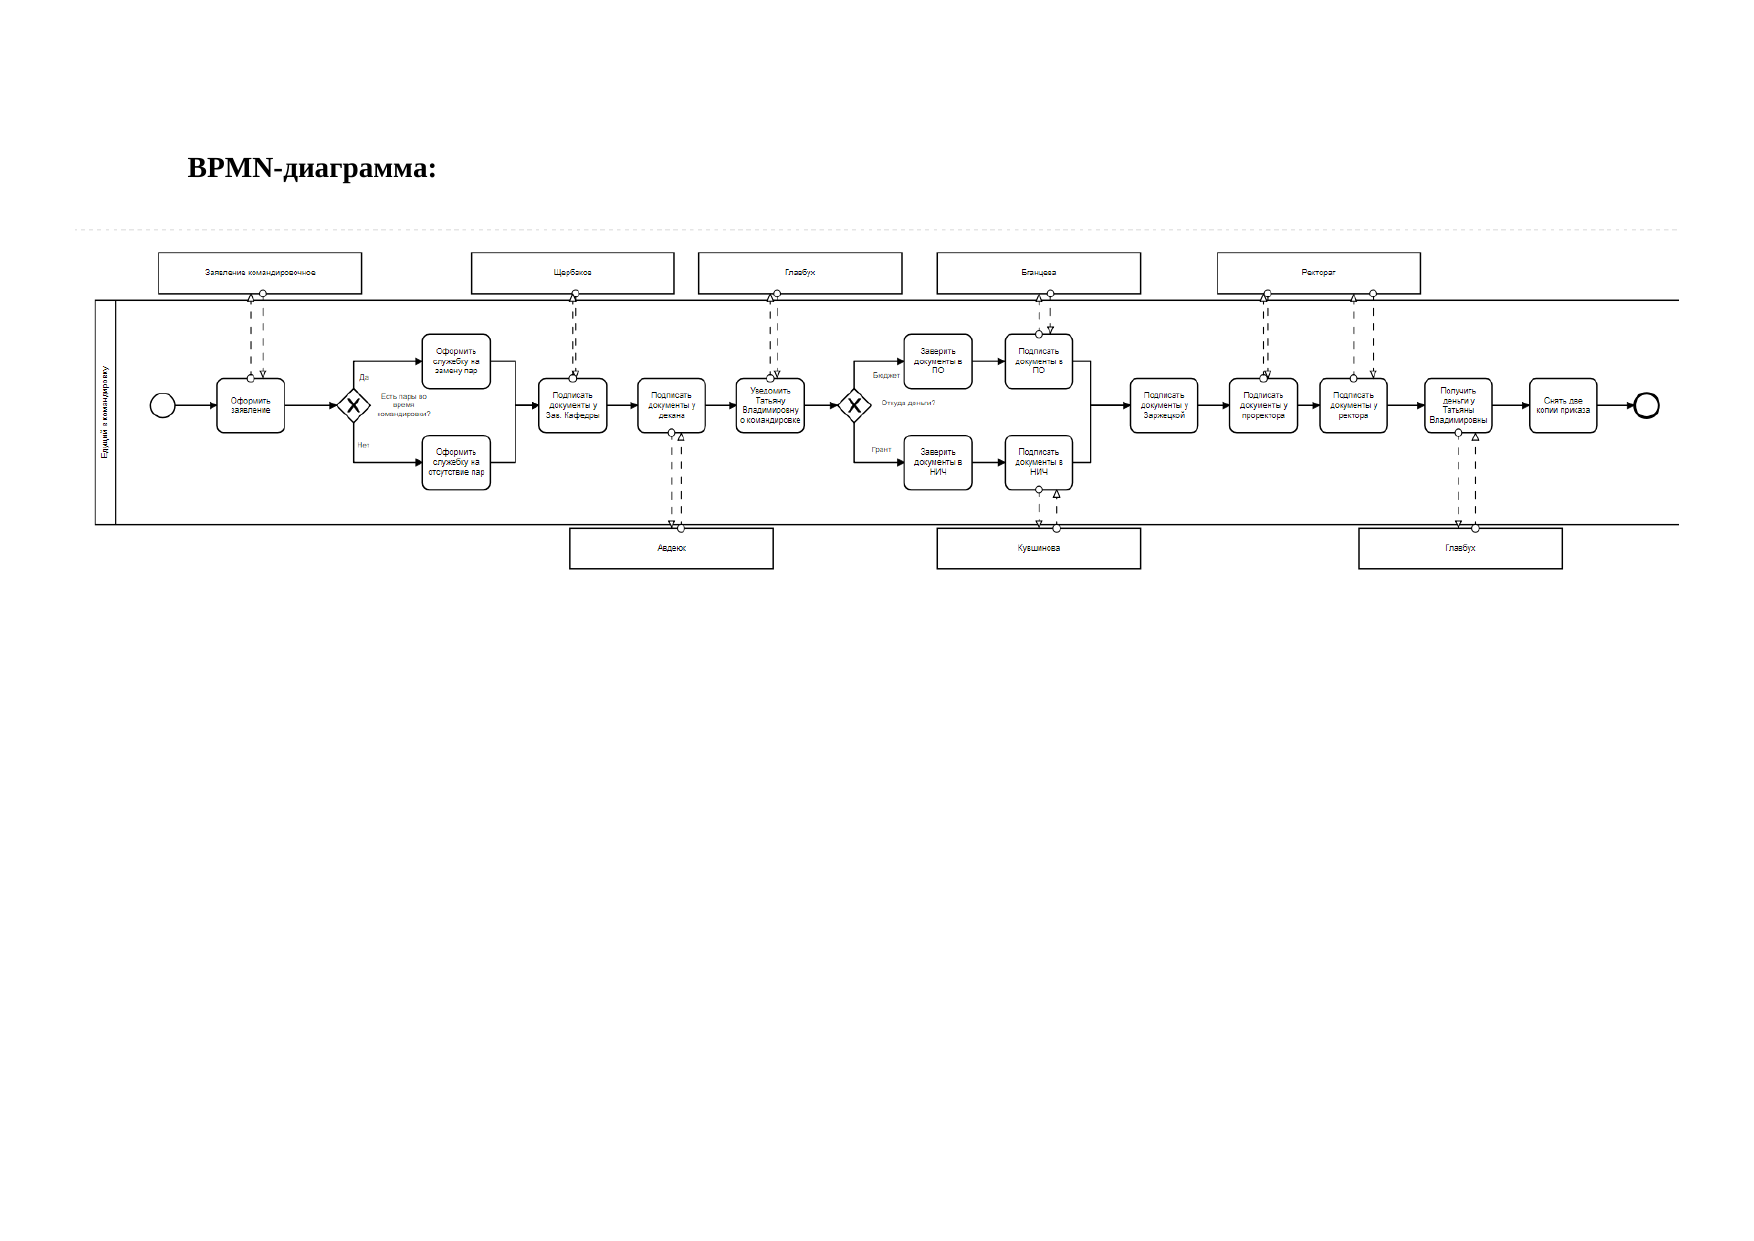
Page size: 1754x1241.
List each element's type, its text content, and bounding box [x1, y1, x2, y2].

text BPMN-диаграмма: [187, 150, 1604, 183]
picture [75, 198, 1679, 599]
